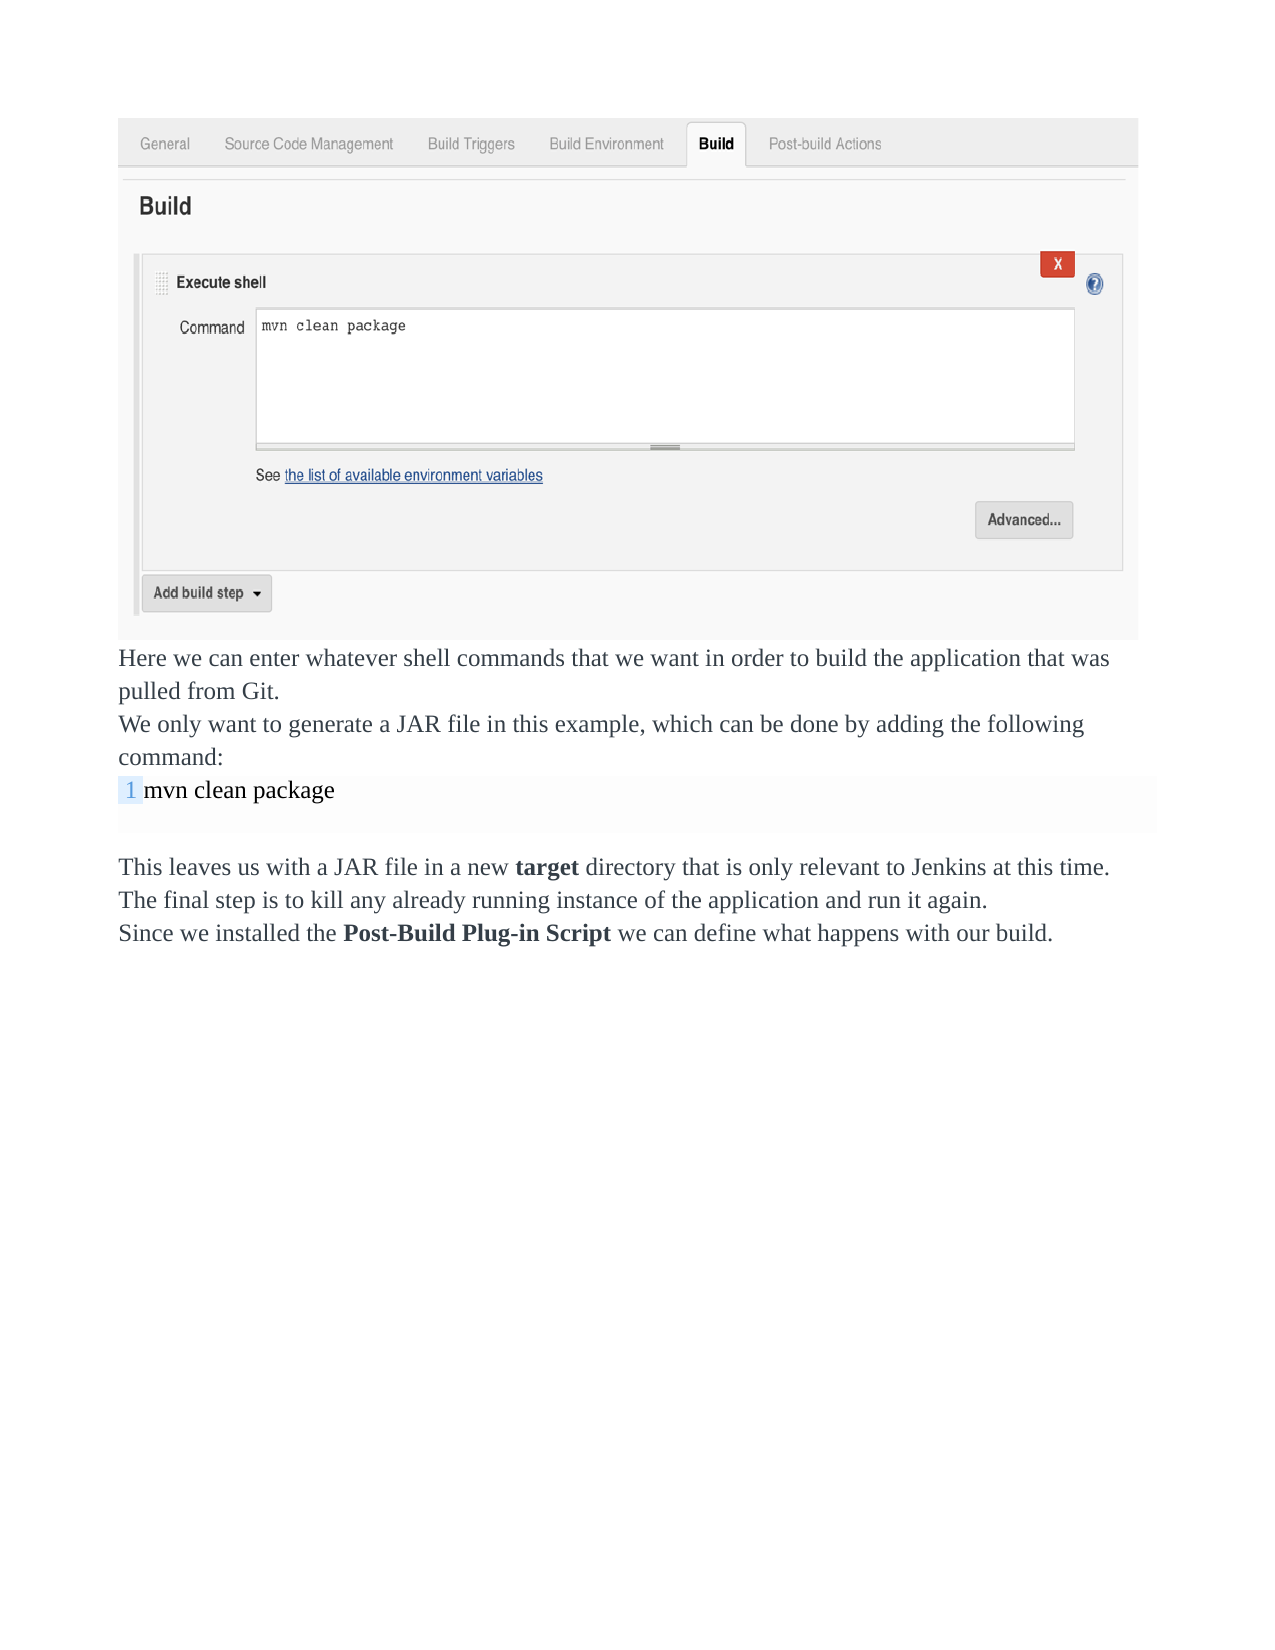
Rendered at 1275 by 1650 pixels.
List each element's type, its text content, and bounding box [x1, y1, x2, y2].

text Here we can enter whatever shell commands that we want in order to build the application that was pulled from Git. [118, 643, 1157, 705]
text Since we installed the Post-Build Plug-in Script we can define what happens with our build. [118, 918, 1157, 947]
text This leaves us with a JAR file in a new target directory that is only relevant to Jenkins at this time. The final step is to kill any already running instance of the application and run it again. [118, 852, 1157, 914]
text We only want to generate a JAR file in this example, which can be done by adding the following command: [118, 709, 1157, 771]
picture [118, 118, 1139, 640]
table_header 1 [118, 776, 143, 804]
